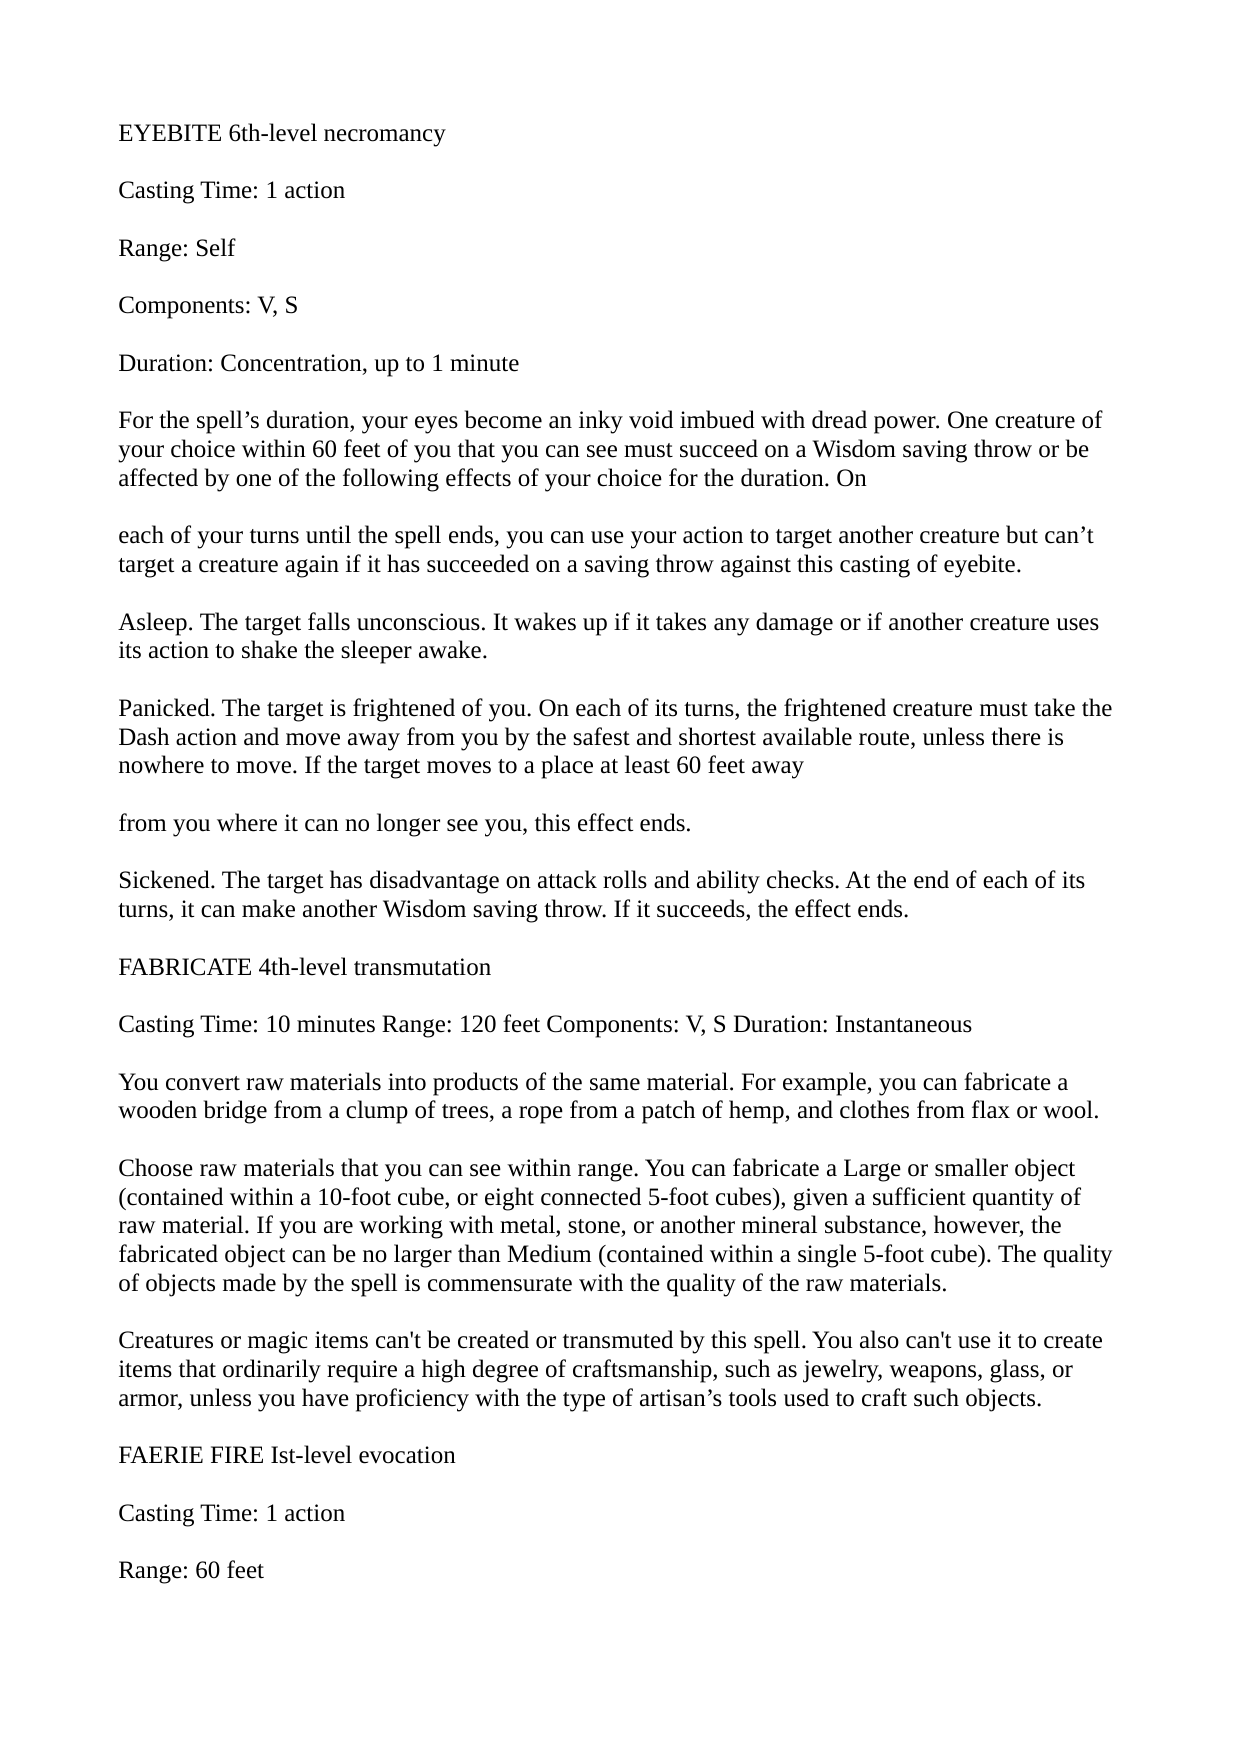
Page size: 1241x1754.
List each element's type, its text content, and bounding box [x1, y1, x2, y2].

text Panicked. The target is frightened of you. On each of its turns, the frightened creature must take the Dash action and move away from you by the safest and shortest available route, unless there is nowhere to move. If the target moves to a place at least 60 feet away [118, 693, 1122, 779]
text Casting Time: 1 action [118, 176, 1122, 204]
text Duration: Concentration, up to 1 minute [118, 348, 1122, 377]
text Choose raw materials that you can see within range. You can fabricate a Large or smaller object (contained within a 10-foot cube, or eight connected 5-foot cubes), given a sufficient quantity of raw material. If you are working with metal, stone, or another mineral substance, however, the fabricated object can be no larger than Medium (contained within a single 5-foot cube). The quality of objects made by the spell is commensurate with the quality of the raw materials. [118, 1153, 1122, 1297]
text Range: 60 feet [118, 1556, 1122, 1584]
text each of your turns until the spell ends, you can use your action to target another creature but can’t target a creature again if it has succeeded on a saving throw against this casting of eyebite. [118, 521, 1122, 578]
text FABRICATE 4th-level transmutation [118, 952, 1122, 981]
text FAERIE FIRE Ist-level evocation [118, 1441, 1122, 1469]
text Casting Time: 1 action [118, 1498, 1122, 1527]
text Sickened. The target has disadvantage on attack rolls and ability checks. At the end of each of its turns, it can make another Wisdom saving throw. If it succeeds, the effect ends. [118, 866, 1122, 923]
text Range: Self [118, 233, 1122, 262]
text from you where it can no longer see you, this effect ends. [118, 808, 1122, 837]
text For the spell’s duration, your eyes become an inky void imbued with dread power. One creature of your choice within 60 feet of you that you can see must succeed on a Wisdom saving throw or be affected by one of the following effects of your choice for the duration. On [118, 406, 1122, 492]
text Asleep. The target falls unconscious. It wakes up if it takes any damage or if another creature uses its action to shake the sleeper awake. [118, 607, 1122, 664]
text Components: V, S [118, 291, 1122, 319]
text Casting Time: 10 minutes Range: 120 feet Components: V, S Duration: Instantaneous [118, 1009, 1122, 1038]
text You convert raw materials into products of the same material. For example, you can fabricate a wooden bridge from a clump of trees, a rope from a patch of hemp, and clothes from flax or wool. [118, 1067, 1122, 1124]
text Creatures or magic items can't be created or transmuted by this spell. You also can't use it to create items that ordinarily require a high degree of craftsmanship, such as jewelry, weapons, glass, or armor, unless you have proficiency with the type of artisan’s tools used to craft such objects. [118, 1326, 1122, 1412]
text EYEBITE 6th-level necromancy [118, 118, 1122, 147]
